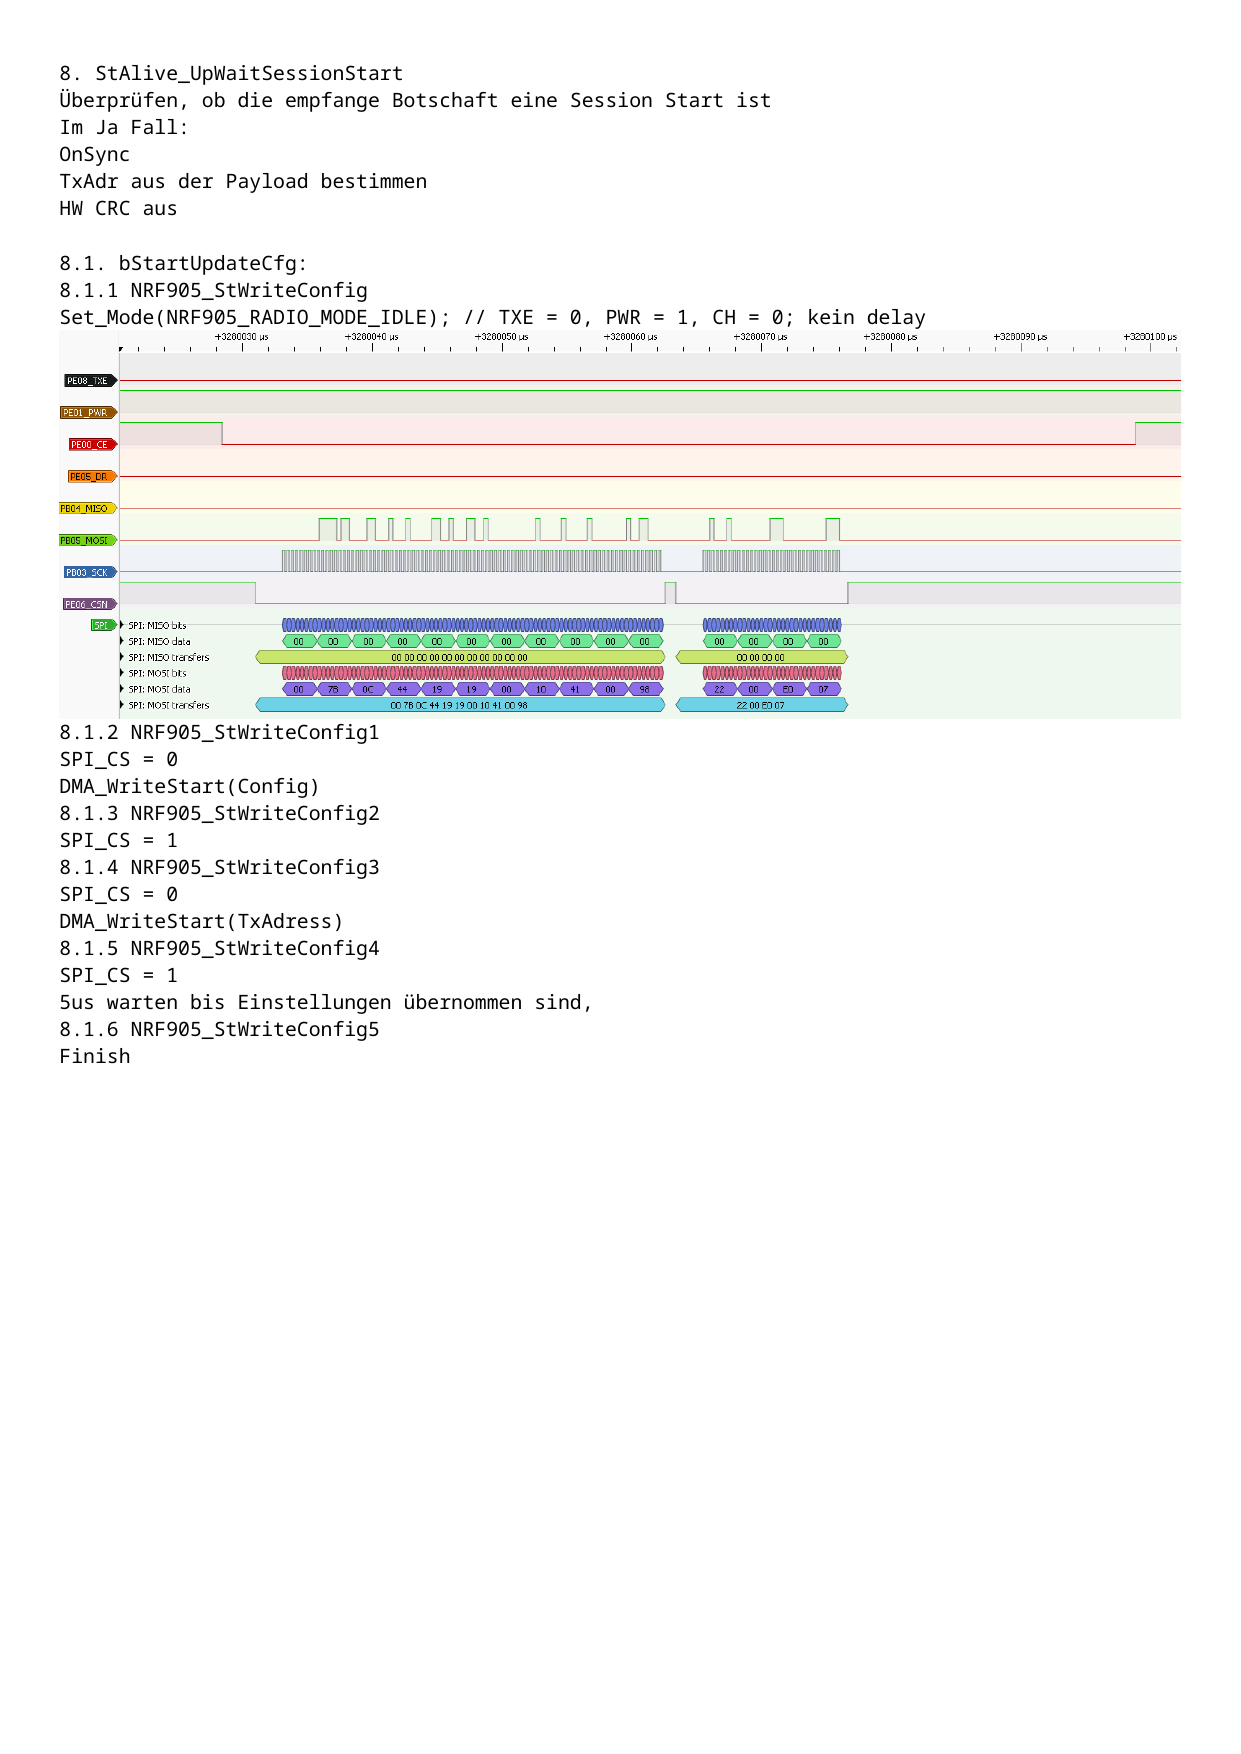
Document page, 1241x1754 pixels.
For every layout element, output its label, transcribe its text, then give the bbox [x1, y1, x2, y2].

text 8.1.6 NRF905_StWriteConfig5 [59, 1015, 1181, 1042]
text SPI_CS = 0 [59, 745, 1181, 772]
text DMA_WriteStart(TxAdress) [59, 907, 1181, 934]
text DMA_WriteStart(Config) [59, 772, 1181, 799]
text 8.1.1 NRF905_StWriteConfig [59, 277, 1181, 304]
text SPI_CS = 1 [59, 826, 1181, 853]
text Set_Mode(NRF905_RADIO_MODE_IDLE); // TXE = 0, PWR = 1, CH = 0; kein delay [59, 304, 1181, 330]
text TxAdr aus der Payload bestimmen [59, 167, 1181, 194]
text SPI_CS = 0 [59, 880, 1181, 907]
text 8.1.5 NRF905_StWriteConfig4 [59, 934, 1181, 961]
text 5us warten bis Einstellungen übernommen sind, [59, 988, 1181, 1015]
text 8. StAlive_UpWaitSessionStart [59, 59, 1181, 86]
picture [59, 330, 1182, 719]
text Finish [59, 1042, 1181, 1069]
text SPI_CS = 1 [59, 961, 1181, 988]
text 8.1. bStartUpdateCfg: [59, 250, 1181, 277]
text HW CRC aus [59, 194, 1181, 221]
text OnSync [59, 140, 1181, 167]
text 8.1.2 NRF905_StWriteConfig1 [59, 719, 1181, 745]
text 8.1.3 NRF905_StWriteConfig2 [59, 799, 1181, 826]
text Überprüfen, ob die empfange Botschaft eine Session Start ist [59, 86, 1181, 113]
text 8.1.4 NRF905_StWriteConfig3 [59, 853, 1181, 880]
text Im Ja Fall: [59, 113, 1181, 140]
